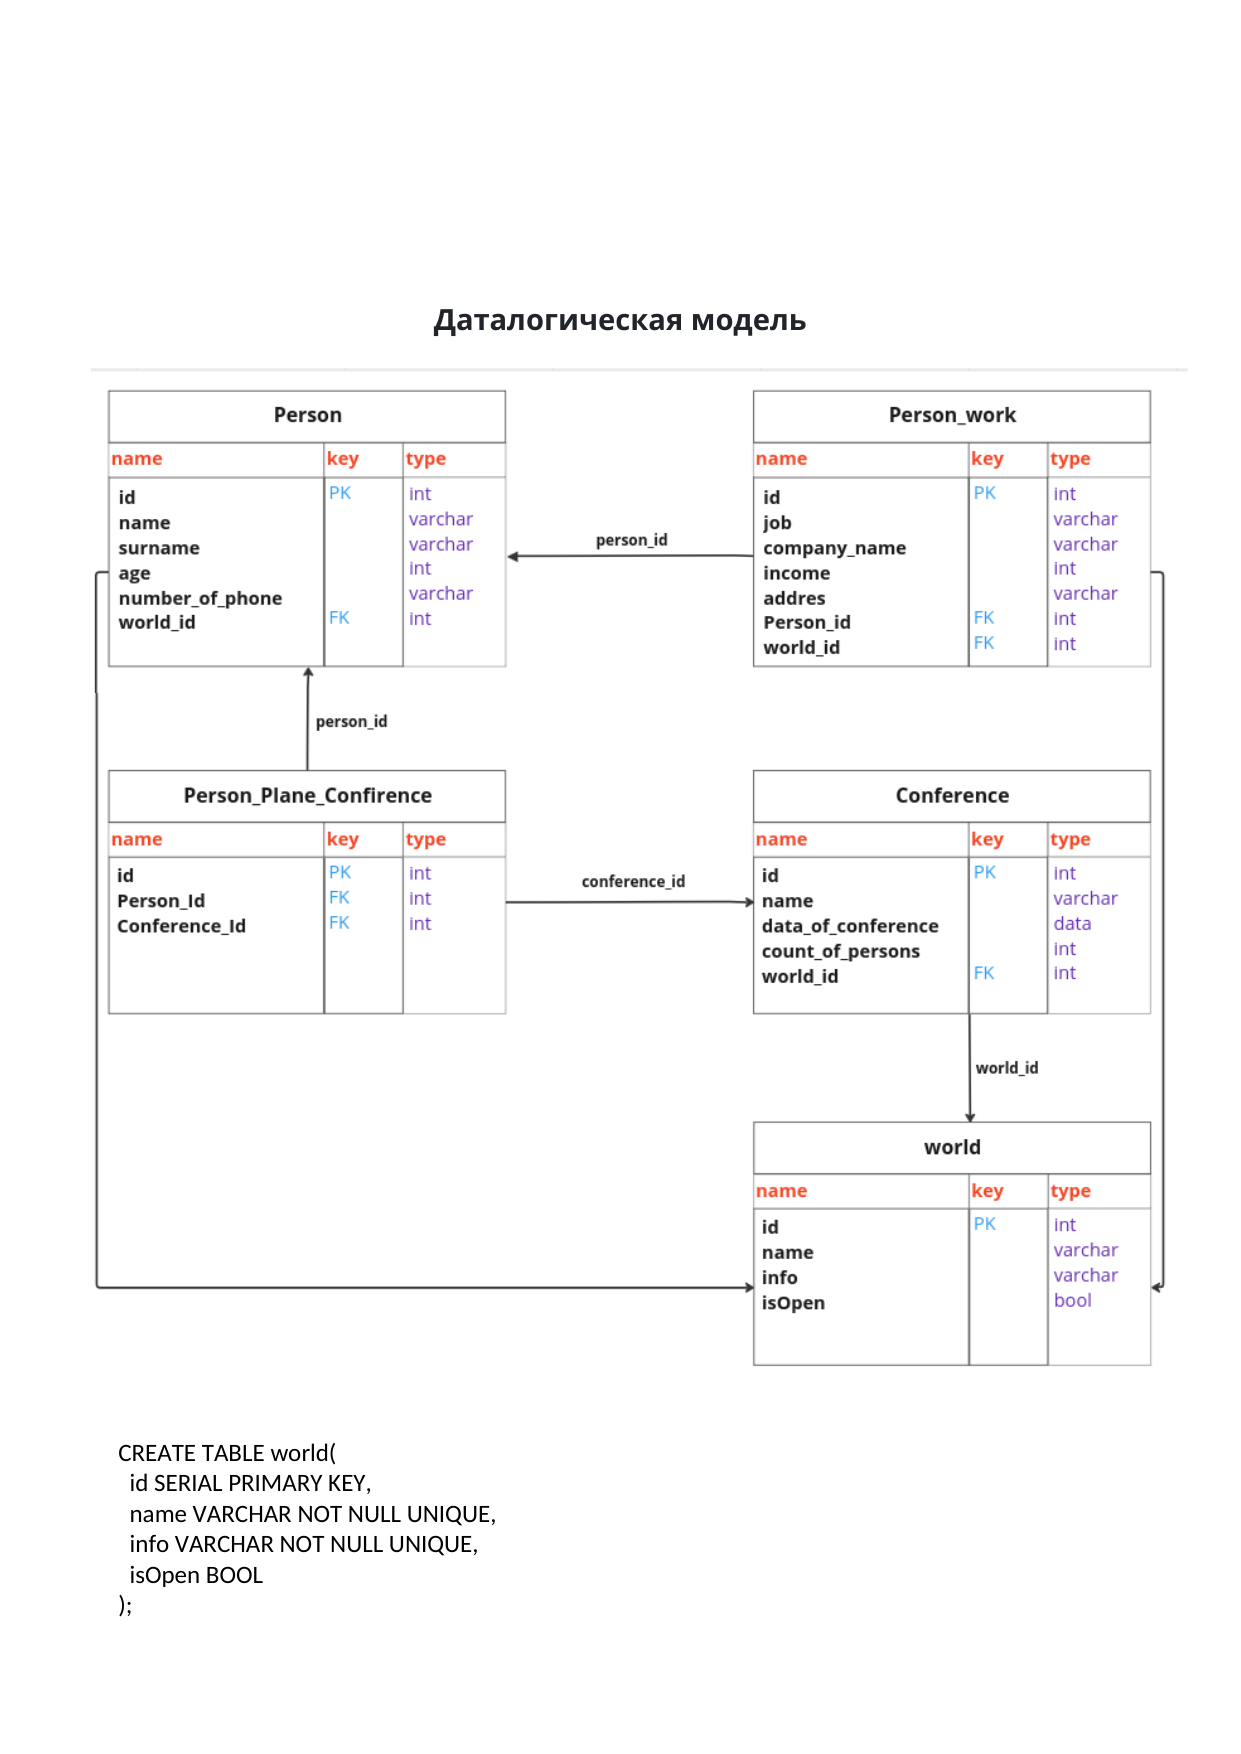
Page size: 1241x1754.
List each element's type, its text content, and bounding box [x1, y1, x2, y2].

text info VARCHAR NOT NULL UNIQUE, [118, 1528, 1122, 1559]
text isOpen BOOL [118, 1559, 1122, 1589]
text Даталогическая модель [118, 299, 1122, 339]
text id SERIAL PRIMARY KEY, [118, 1467, 1122, 1498]
text CREATE TABLE world( [118, 1437, 1122, 1467]
picture [90, 368, 1188, 1380]
text name VARCHAR NOT NULL UNIQUE, [118, 1498, 1122, 1528]
text ); [118, 1589, 1122, 1620]
